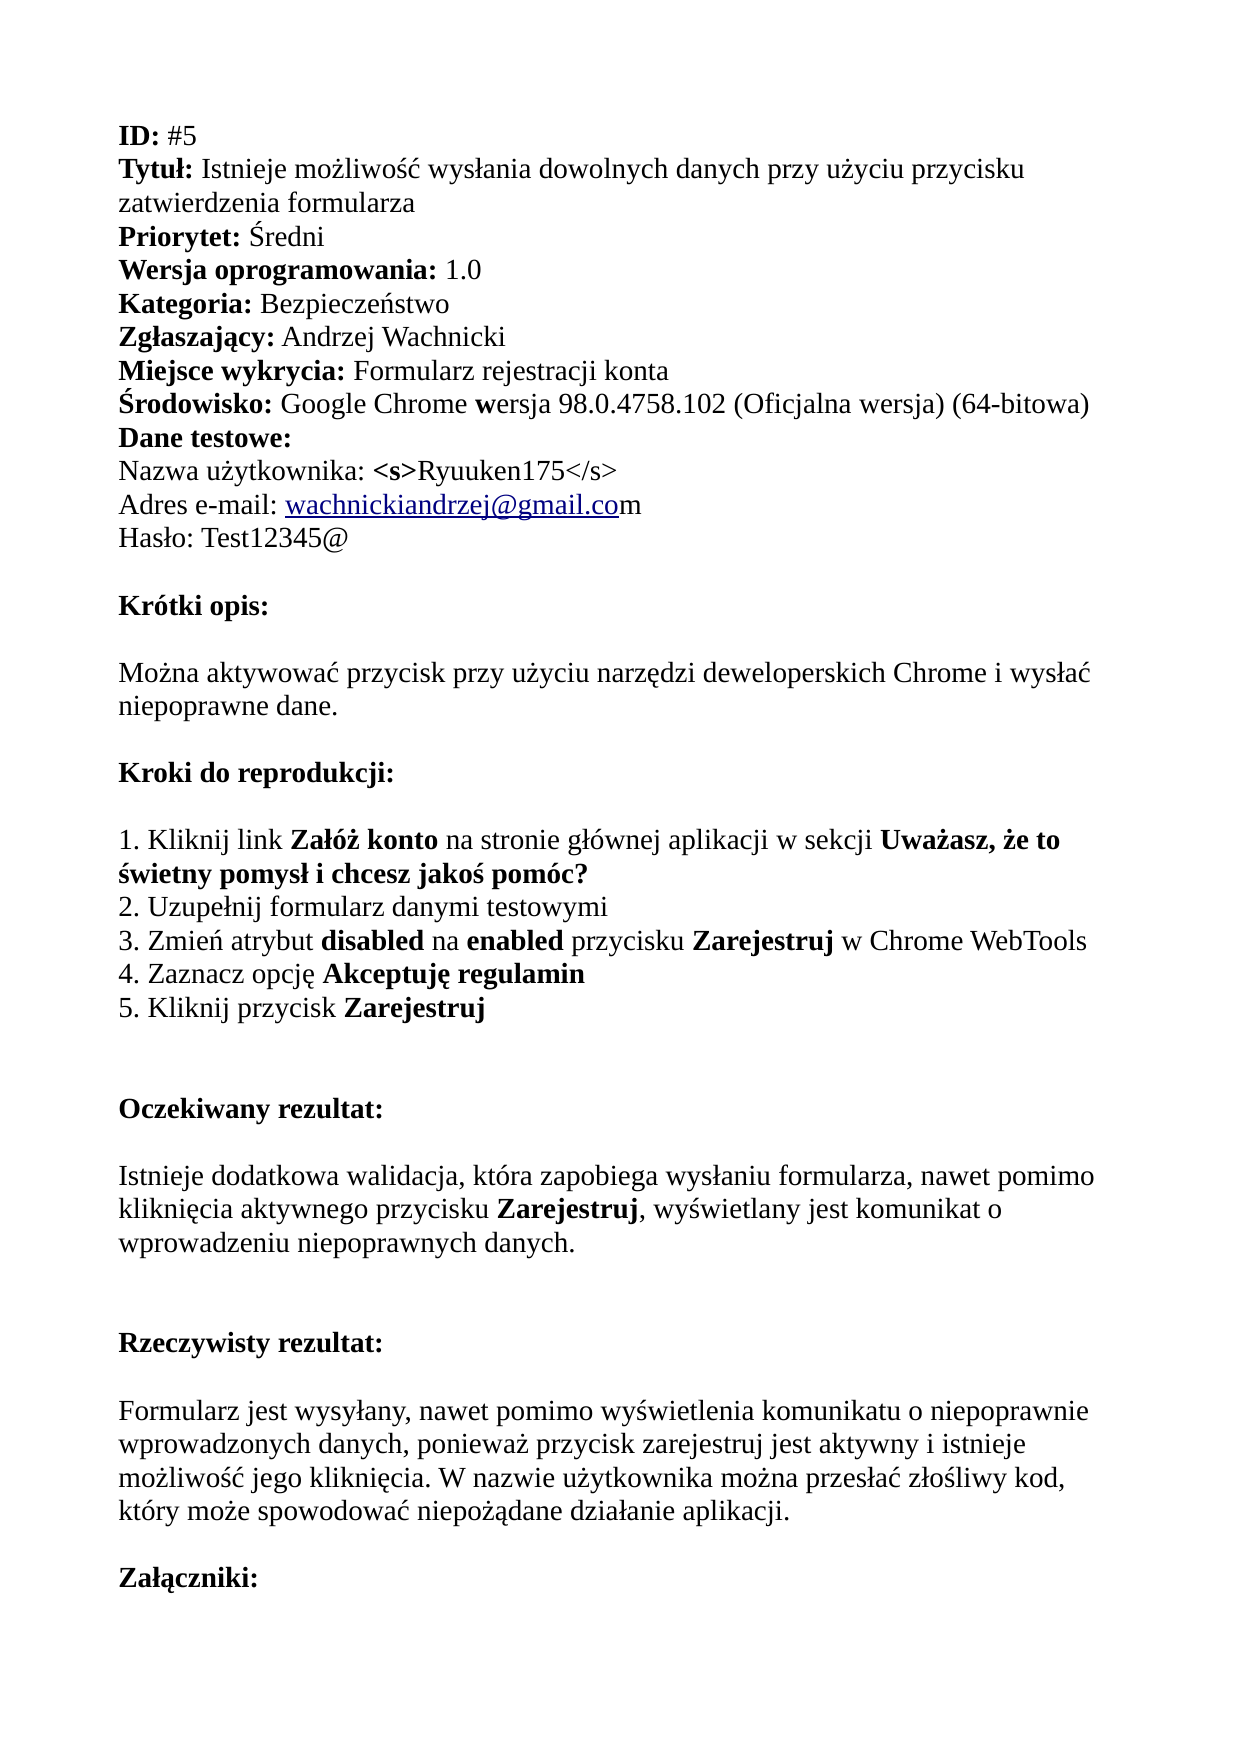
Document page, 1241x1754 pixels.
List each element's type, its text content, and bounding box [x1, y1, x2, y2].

text Załączniki: [118, 1560, 1122, 1594]
text 5. Kliknij przycisk Zarejestruj [118, 990, 1122, 1024]
text ID: #5 [118, 118, 1122, 152]
text Wersja oprogramowania: 1.0 [118, 252, 1122, 286]
text Adres e-mail: wachnickiandrzej@gmail.com [118, 487, 1122, 521]
text Dane testowe: [118, 420, 1122, 453]
text Można aktywować przycisk przy użyciu narzędzi deweloperskich Chrome i wysłać niepoprawne dane. [118, 655, 1122, 722]
text 4. Zaznacz opcję Akceptuję regulamin [118, 957, 1122, 990]
text Środowisko: Google Chrome wersja 98.0.4758.102 (Oficjalna wersja) (64-bitowa) [118, 386, 1122, 420]
text Formularz jest wysyłany, nawet pomimo wyświetlenia komunikatu o niepoprawnie wprowadzonych danych, ponieważ przycisk zarejestruj jest aktywny i istnieje możliwość jego kliknięcia. W nazwie użytkownika można przesłać złośliwy kod, który może spowodować niepożądane działanie aplikacji. [118, 1393, 1122, 1527]
text Oczekiwany rezultat: [118, 1091, 1122, 1124]
text Tytuł: Istnieje możliwość wysłania dowolnych danych przy użyciu przycisku zatwierdzenia formularza [118, 152, 1122, 219]
text Rzeczywisty rezultat: [118, 1326, 1122, 1359]
text Nazwa użytkownika: <s>Ryuuken175</s> [118, 453, 1122, 487]
text Priorytet: Średni [118, 219, 1122, 252]
text 3. Zmień atrybut disabled na enabled przycisku Zarejestruj w Chrome WebTools [118, 923, 1122, 957]
text Kroki do reprodukcji: [118, 755, 1122, 789]
text Zgłaszający: Andrzej Wachnicki [118, 319, 1122, 353]
text 1. Kliknij link Załóż konto na stronie głównej aplikacji w sekcji Uważasz, że to świetny pomysł i chcesz jakoś pomóc? [118, 822, 1122, 889]
text Kategoria: Bezpieczeństwo [118, 286, 1122, 319]
text Hasło: Test12345@ [118, 521, 1122, 554]
text Miejsce wykrycia: Formularz rejestracji konta [118, 353, 1122, 386]
text Krótki opis: [118, 588, 1122, 621]
text Istnieje dodatkowa walidacja, która zapobiega wysłaniu formularza, nawet pomimo kliknięcia aktywnego przycisku Zarejestruj, wyświetlany jest komunikat o wprowadzeniu niepoprawnych danych. [118, 1158, 1122, 1258]
text 2. Uzupełnij formularz danymi testowymi [118, 889, 1122, 923]
